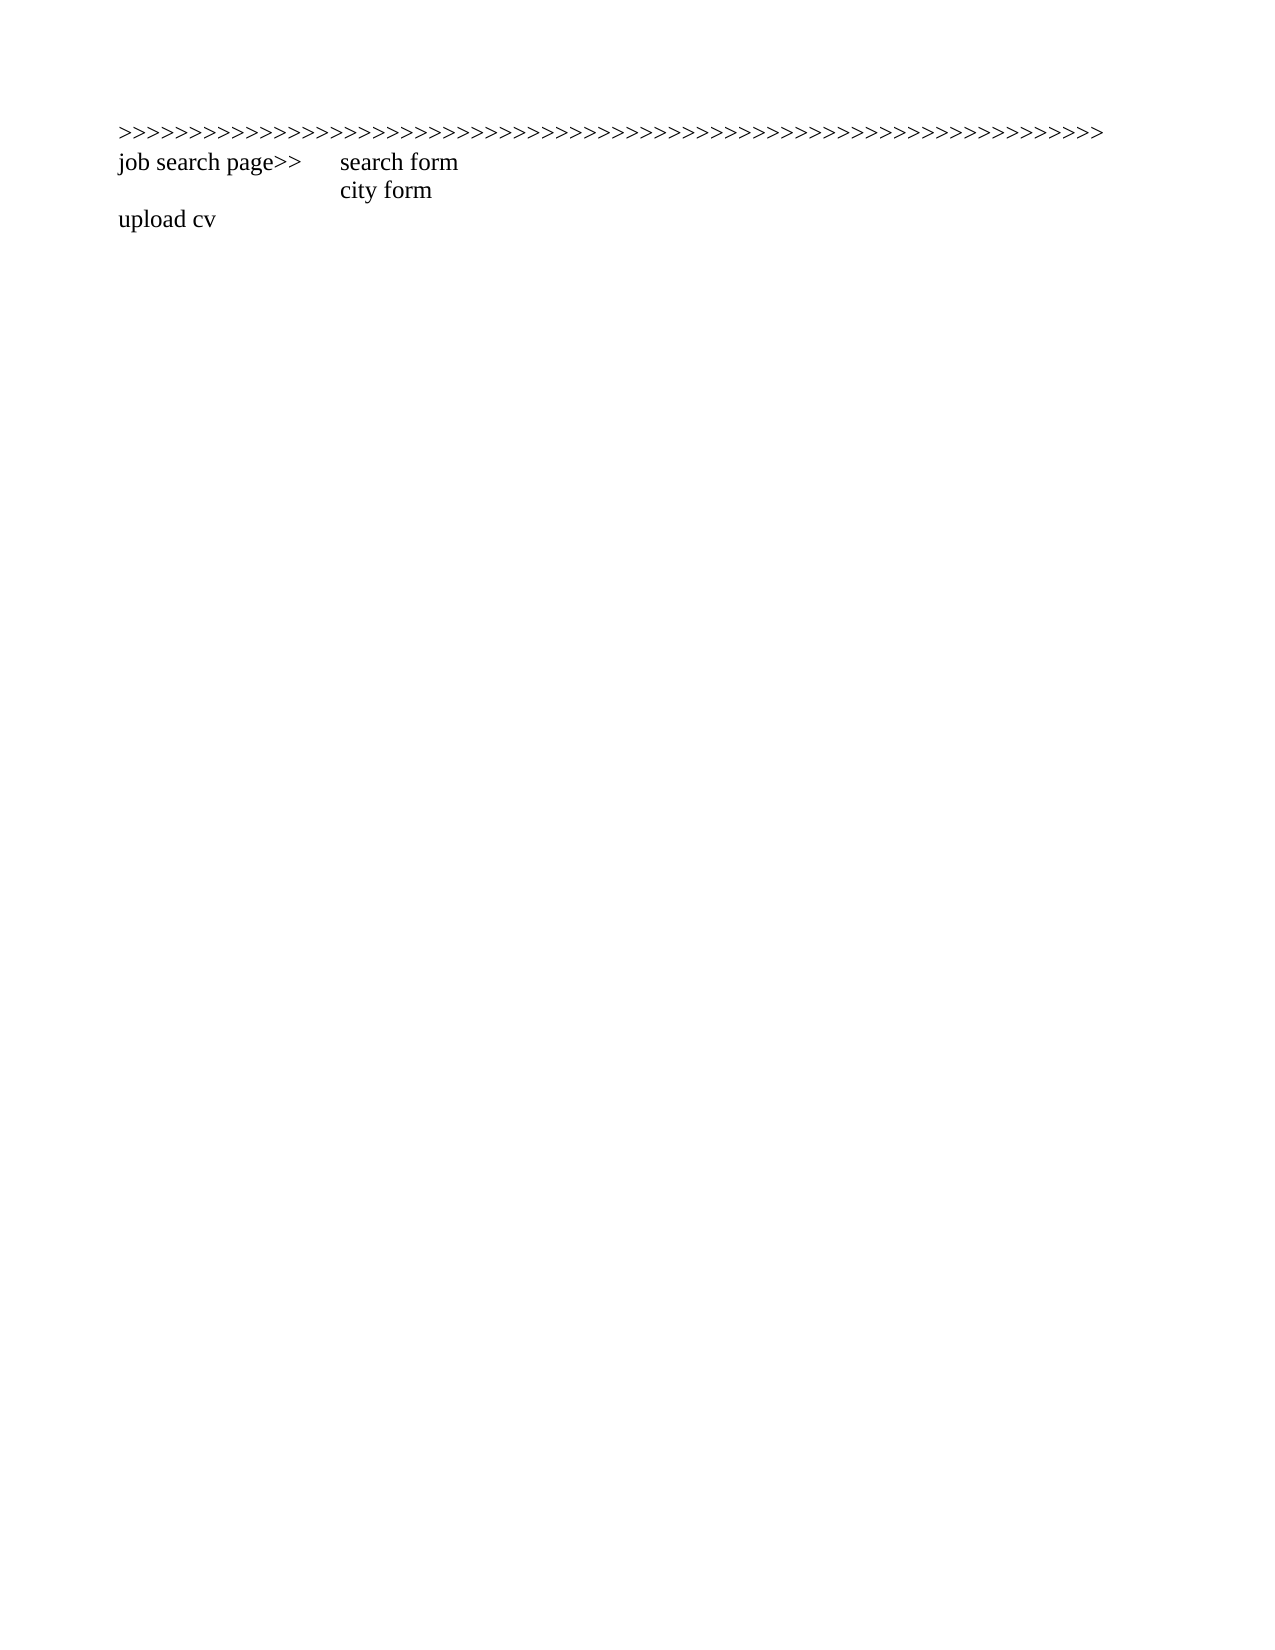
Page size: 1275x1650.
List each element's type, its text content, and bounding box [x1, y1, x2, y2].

text city form [118, 176, 1157, 204]
text upload cv [118, 204, 1157, 233]
text job search page>> search form [118, 147, 1157, 176]
text >>>>>>>>>>>>>>>>>>>>>>>>>>>>>>>>>>>>>>>>>>>>>>>>>>>>>>>>>>>>>>>>>>>>>> [118, 118, 1157, 147]
